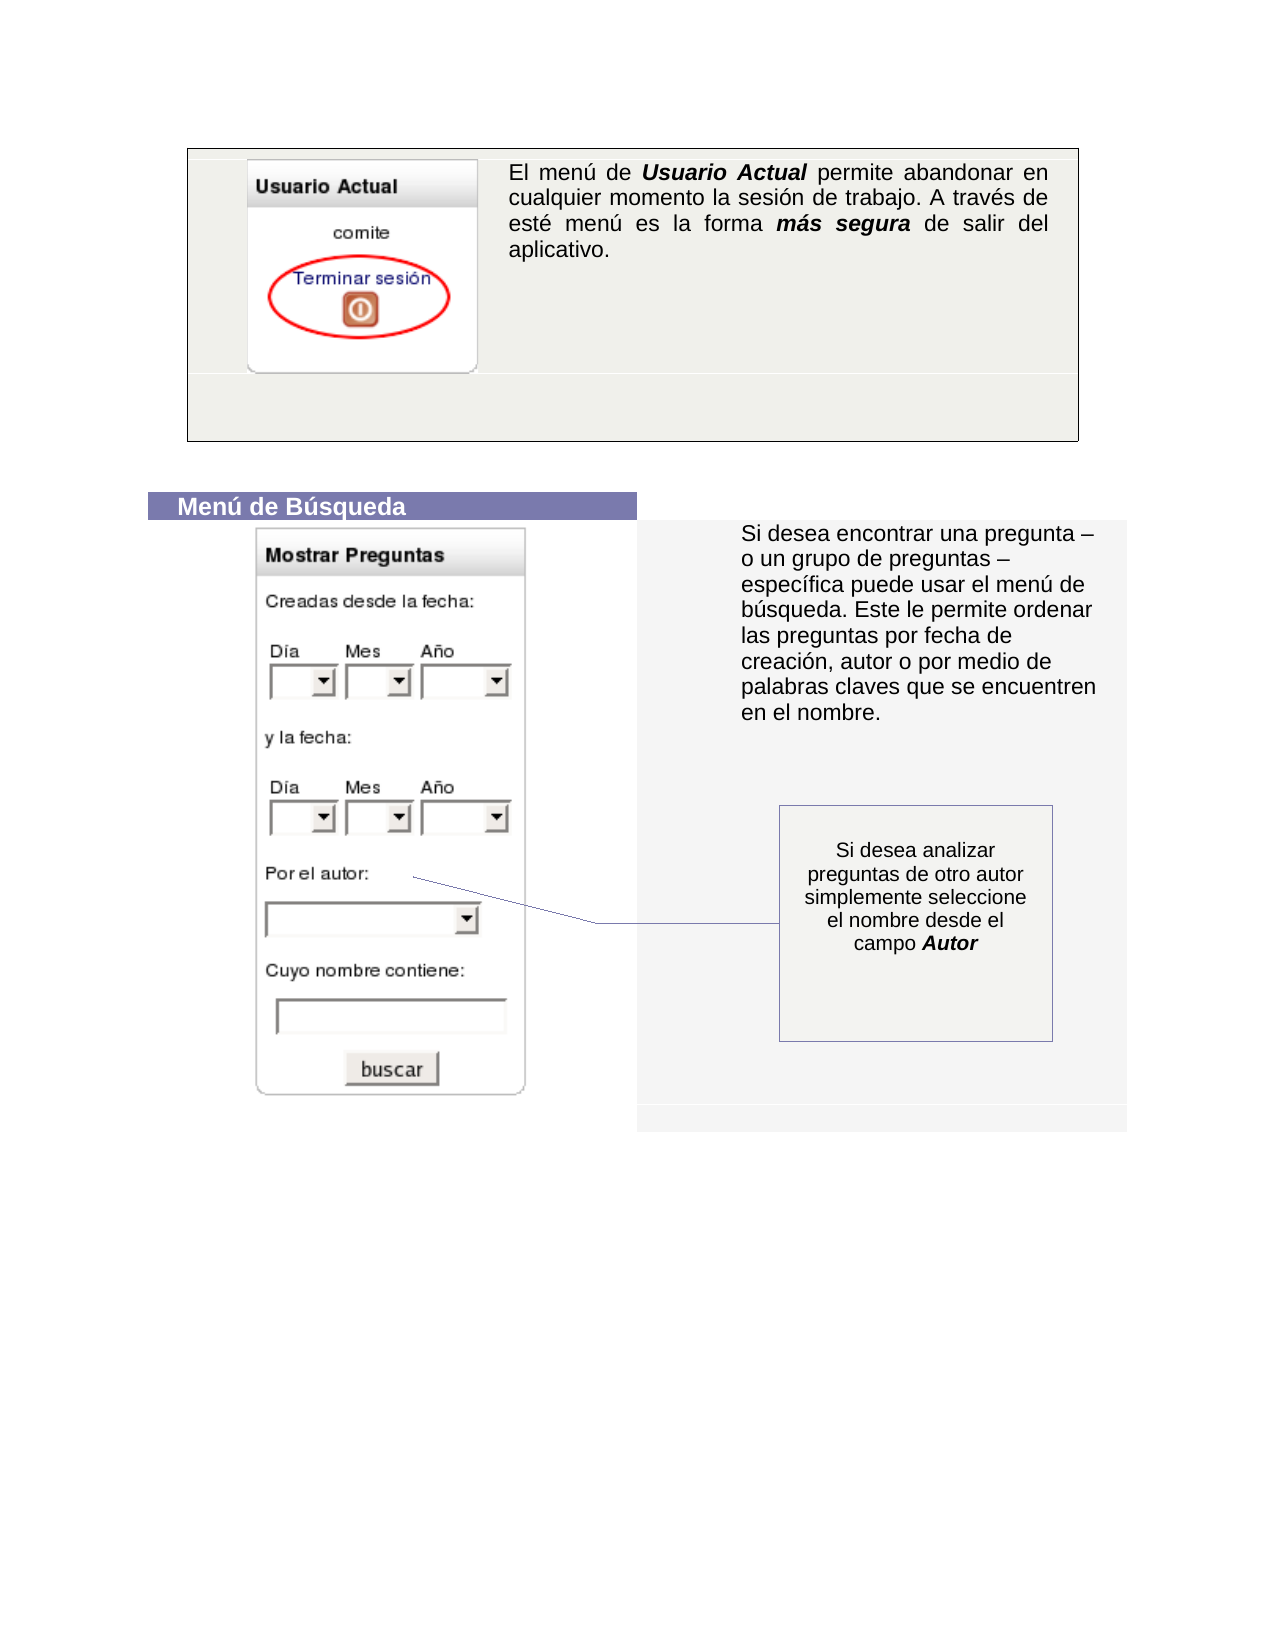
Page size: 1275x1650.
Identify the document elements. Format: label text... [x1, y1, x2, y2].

table_header [217, 160, 247, 373]
table_header [188, 149, 1078, 159]
table_cell [534, 520, 637, 1104]
table_header [1049, 160, 1078, 373]
picture [251, 520, 534, 1105]
table_header [638, 492, 1127, 520]
table_header [479, 160, 508, 373]
table_cell Si desea encontrar una pregunta – o un grupo de preguntas – específica puede usar el menú de búsqueda. Este le permite ordenar las preguntas por fecha de creación, autor o por medio de palabras claves que se encuentren en el nombre. [638, 520, 1127, 1132]
table_header [217, 374, 508, 401]
picture [247, 159, 479, 374]
table_header [188, 374, 1078, 441]
table_cell [148, 520, 251, 1104]
table_header [188, 160, 217, 373]
table_header Menú de Búsqueda [148, 492, 637, 520]
table_header El menú de Usuario Actual permite abandonar en cualquier momento la sesión de trabajo. A través de esté menú es la forma más segura de salir del aplicativo. [508, 160, 1049, 401]
table_cell [148, 1105, 637, 1132]
